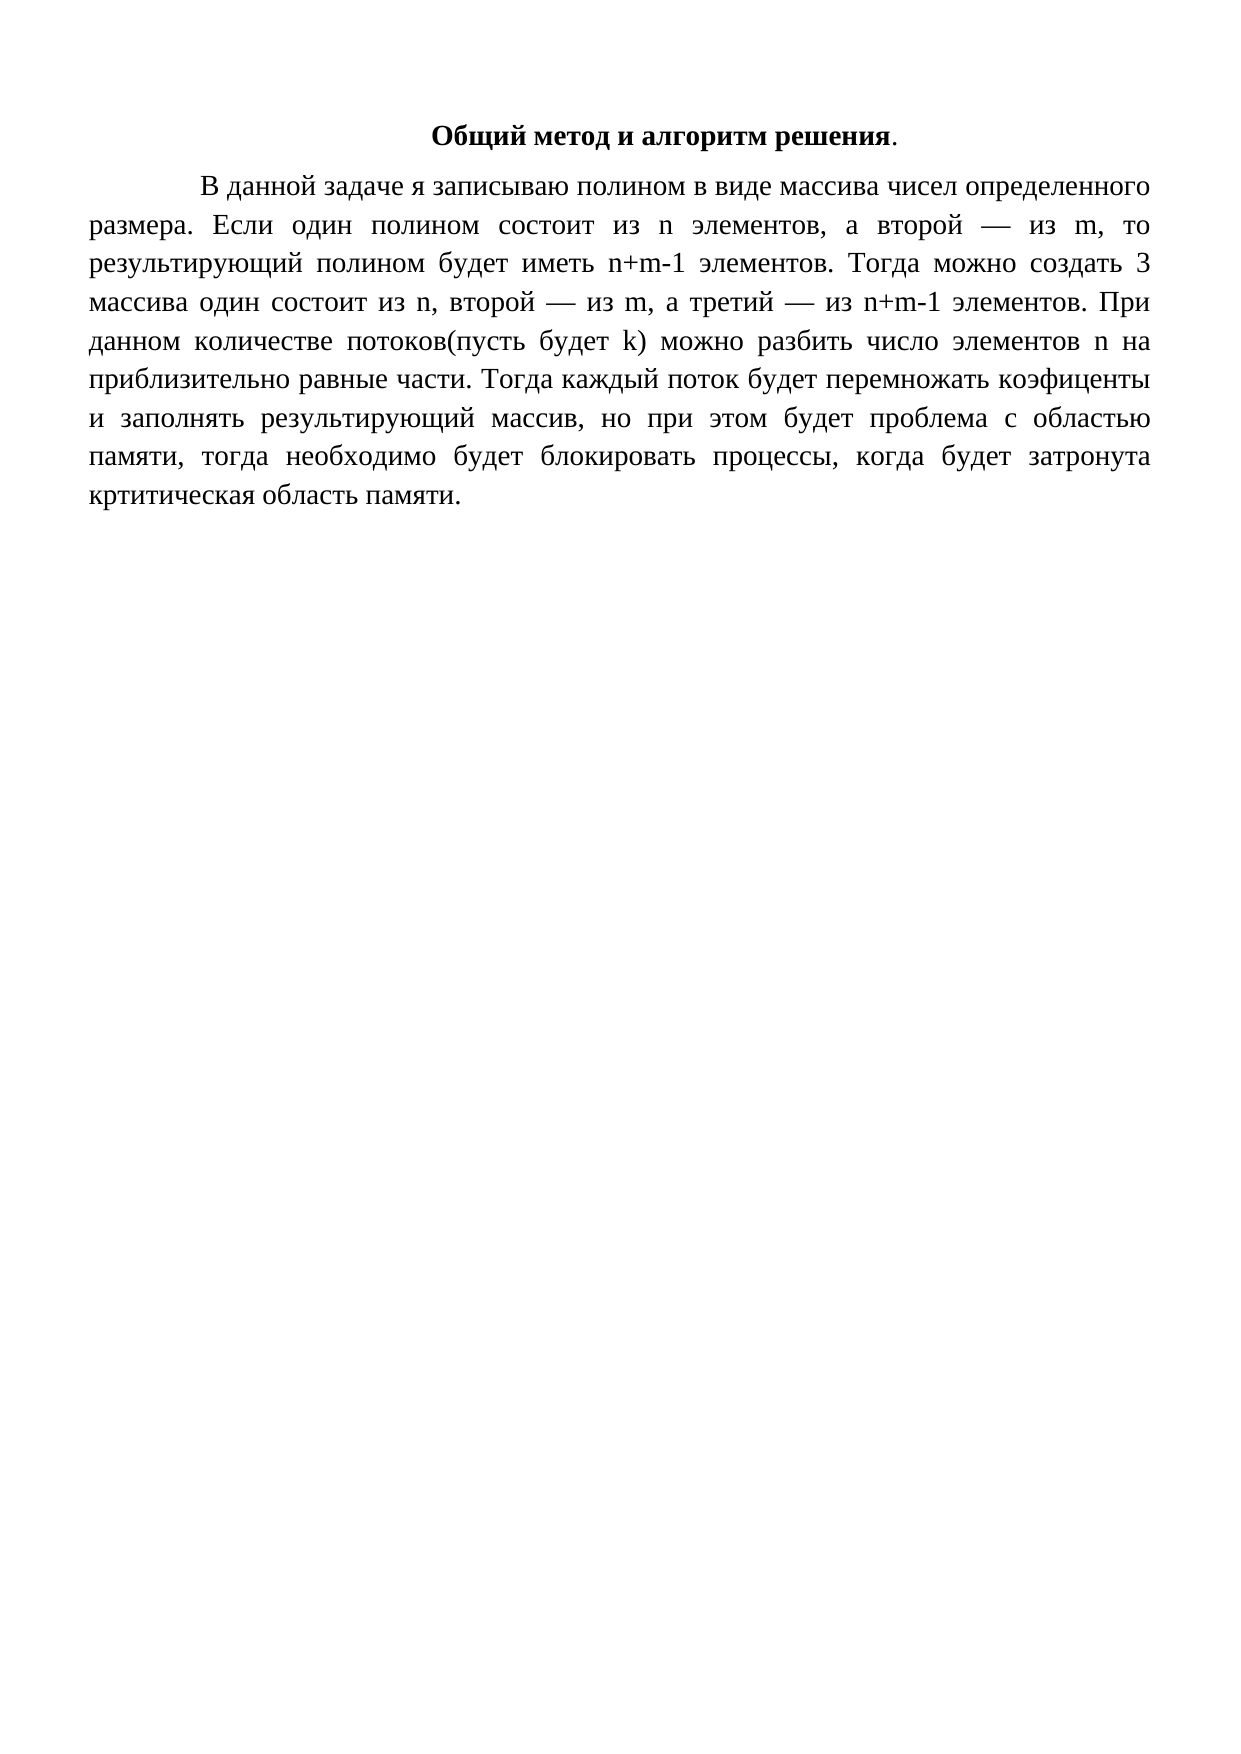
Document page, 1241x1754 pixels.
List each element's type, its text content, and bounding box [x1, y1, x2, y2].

text В данной задаче я записываю полином в виде массива чисел определенного размера. Если один полином состоит из n элементов, а второй — из m, то результирующий полином будет иметь n+m-1 элементов. Тогда можно создать 3 массива один состоит из n, второй — из m, а третий — из n+m-1 элементов. При данном количестве потоков(пусть будет k) можно разбить число элементов n на приблизительно равные части. Тогда каждый поток будет перемножать коэфиценты и заполнять результирующий массив, но при этом будет проблема с областью памяти, тогда необходимо будет блокировать процессы, когда будет затронута кртитическая область памяти. [88, 168, 1152, 510]
text Общий метод и алгоритм решения. [177, 118, 1152, 152]
